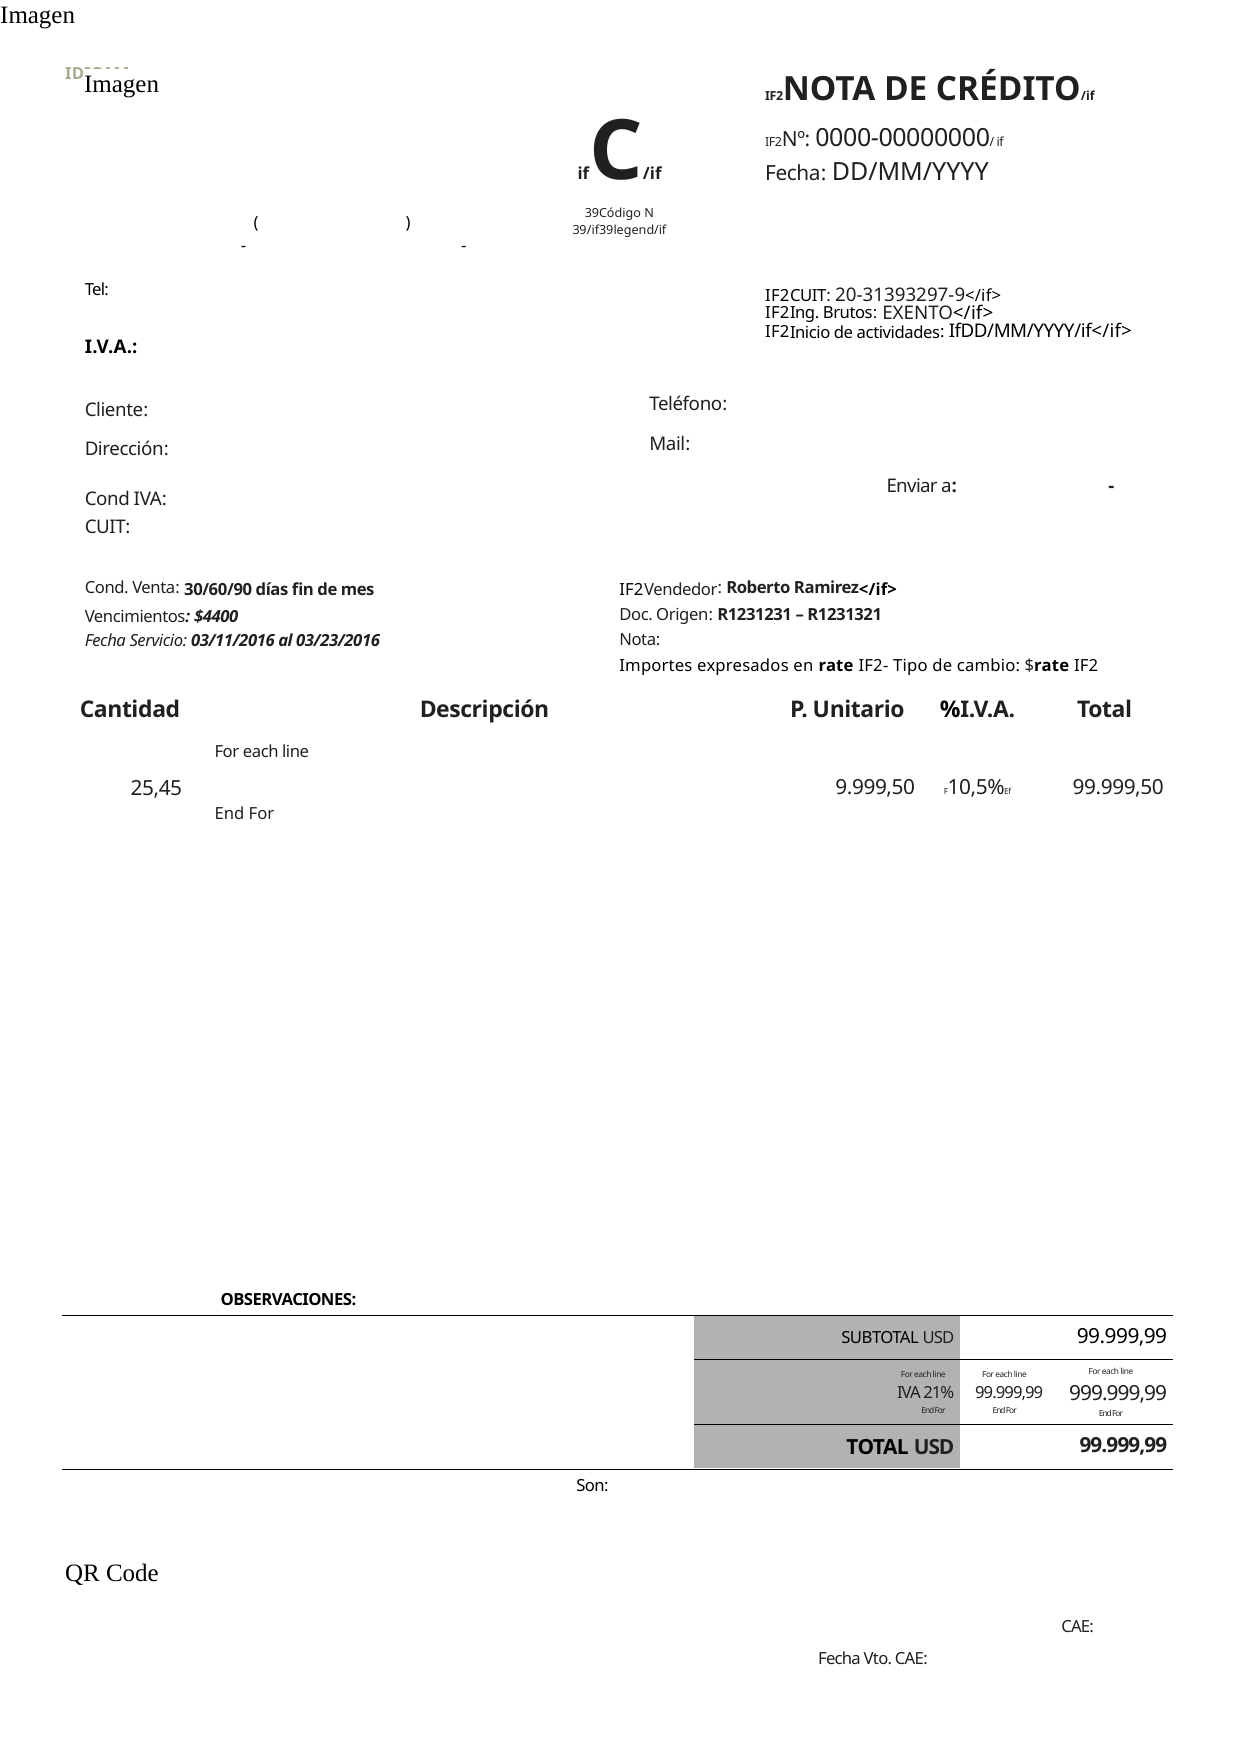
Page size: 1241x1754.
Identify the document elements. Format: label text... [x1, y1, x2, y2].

table_cell 9.999,50 [774, 768, 921, 801]
table_cell [1034, 801, 1175, 830]
table_cell [921, 801, 1034, 830]
table_cell 99.999,50 [1034, 768, 1175, 801]
table_cell F10,5%Ef [921, 768, 1034, 801]
table_cell <line.name> [195, 768, 774, 801]
table_cell [774, 801, 921, 830]
table_header [921, 739, 1034, 768]
table_cell 25,45 [65, 768, 195, 801]
table_header [774, 739, 921, 768]
table_header For each line [195, 739, 774, 768]
table_header [65, 739, 195, 768]
table_cell [65, 801, 195, 830]
table_header [1034, 739, 1175, 768]
table_cell End For [195, 801, 774, 830]
